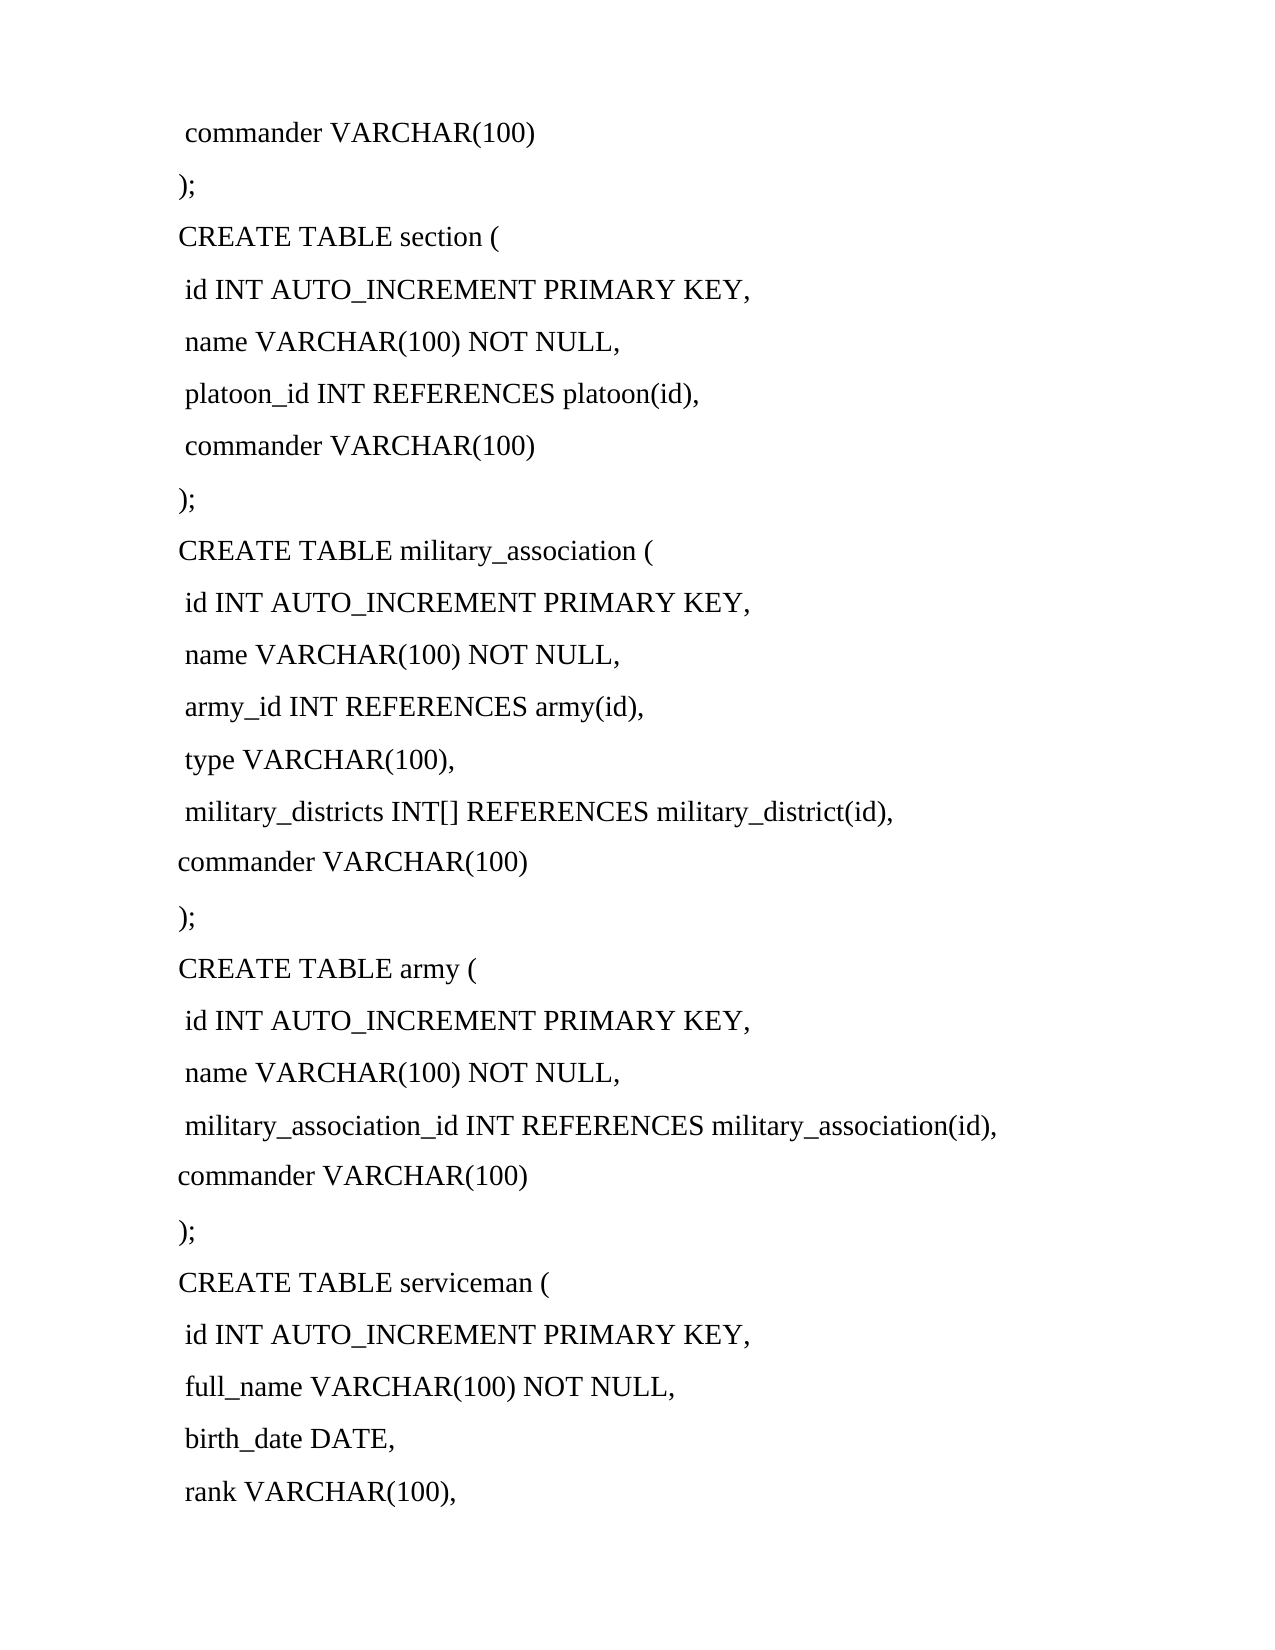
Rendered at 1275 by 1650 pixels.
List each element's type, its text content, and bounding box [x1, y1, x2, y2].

text CREATE TABLE serviceman ( [178, 1265, 1194, 1298]
text full_name VARCHAR(100) NOT NULL, [177, 1369, 1194, 1403]
text name VARCHAR(100) NOT NULL, [177, 1055, 1194, 1089]
text ); [178, 481, 1194, 514]
text military_association_id INT REFERENCES military_association(id), commander VARCHAR(100) [177, 1108, 1020, 1192]
text birth_date DATE, [177, 1422, 1194, 1455]
text rank VARCHAR(100), [177, 1474, 1194, 1507]
text name VARCHAR(100) NOT NULL, [177, 637, 1194, 671]
text CREATE TABLE army ( [178, 951, 1194, 985]
text platoon_id INT REFERENCES platoon(id), [177, 376, 1194, 410]
text name VARCHAR(100) NOT NULL, [177, 324, 1194, 357]
text ); [178, 899, 1194, 932]
text id INT AUTO_INCREMENT PRIMARY KEY, [177, 272, 1194, 305]
text id INT AUTO_INCREMENT PRIMARY KEY, [177, 585, 1194, 618]
text commander VARCHAR(100) [177, 115, 1194, 148]
text type VARCHAR(100), [177, 742, 1194, 775]
text CREATE TABLE section ( [178, 219, 1194, 253]
text military_districts INT[] REFERENCES military_district(id), commander VARCHAR(100) [177, 794, 916, 878]
text ); [178, 167, 1194, 201]
text id INT AUTO_INCREMENT PRIMARY KEY, [177, 1003, 1194, 1037]
text CREATE TABLE military_association ( [178, 533, 1194, 566]
text army_id INT REFERENCES army(id), [177, 689, 1194, 723]
text commander VARCHAR(100) [177, 428, 1194, 462]
text id INT AUTO_INCREMENT PRIMARY KEY, [177, 1317, 1194, 1351]
text ); [178, 1213, 1194, 1246]
